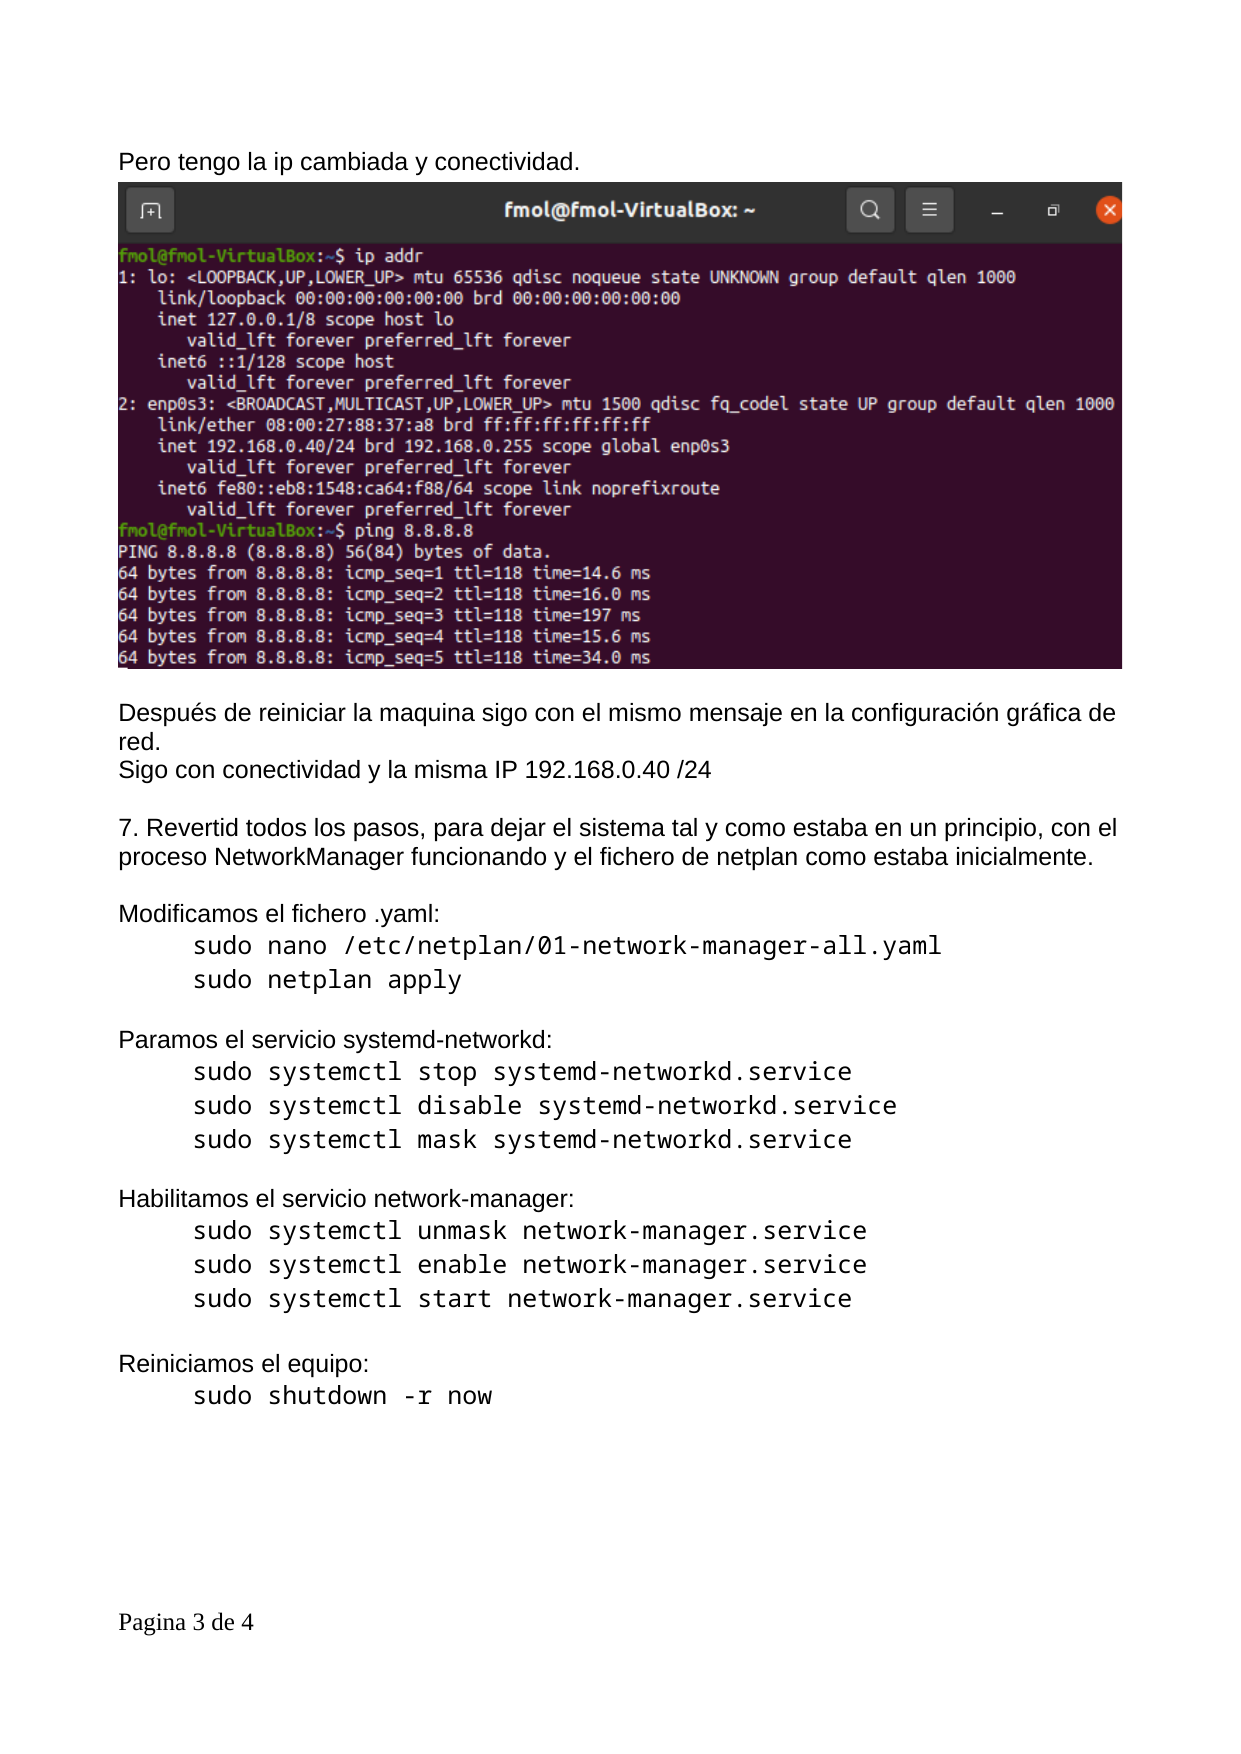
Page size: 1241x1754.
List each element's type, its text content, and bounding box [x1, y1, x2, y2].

text 7. Revertid todos los pasos, para dejar el sistema tal y como estaba en un principio, con el proceso NetworkManager funcionando y el fichero de netplan como estaba inicialmente. [118, 813, 1122, 870]
text Sigo con conectividad y la misma IP 192.168.0.40 /24 [118, 755, 1122, 784]
text sudo systemctl start network-manager.service [118, 1281, 1122, 1315]
text sudo systemctl stop systemd-networkd.service [118, 1053, 1122, 1087]
text sudo netplan apply [118, 962, 1122, 996]
text Modificamos el fichero .yaml: [118, 899, 1122, 928]
text sudo shutdown -r now [118, 1378, 1122, 1412]
text Reiniciamos el equipo: [118, 1349, 1122, 1378]
picture [118, 182, 1123, 669]
text Pero tengo la ip cambiada y conectividad. [118, 147, 1122, 176]
text sudo systemctl enable network-manager.service [118, 1247, 1122, 1281]
text sudo nano /etc/netplan/01-network-manager-all.yaml [118, 928, 1122, 962]
text sudo systemctl disable systemd-networkd.service [118, 1087, 1122, 1121]
text Habilitamos el servicio network-manager: [118, 1184, 1122, 1213]
text Después de reiniciar la maquina sigo con el mismo mensaje en la configuración gráfica de red. [118, 698, 1122, 755]
text Paramos el servicio systemd-networkd: [118, 1024, 1122, 1053]
text sudo systemctl mask systemd-networkd.service [118, 1121, 1122, 1156]
text sudo systemctl unmask network-manager.service [118, 1213, 1122, 1247]
